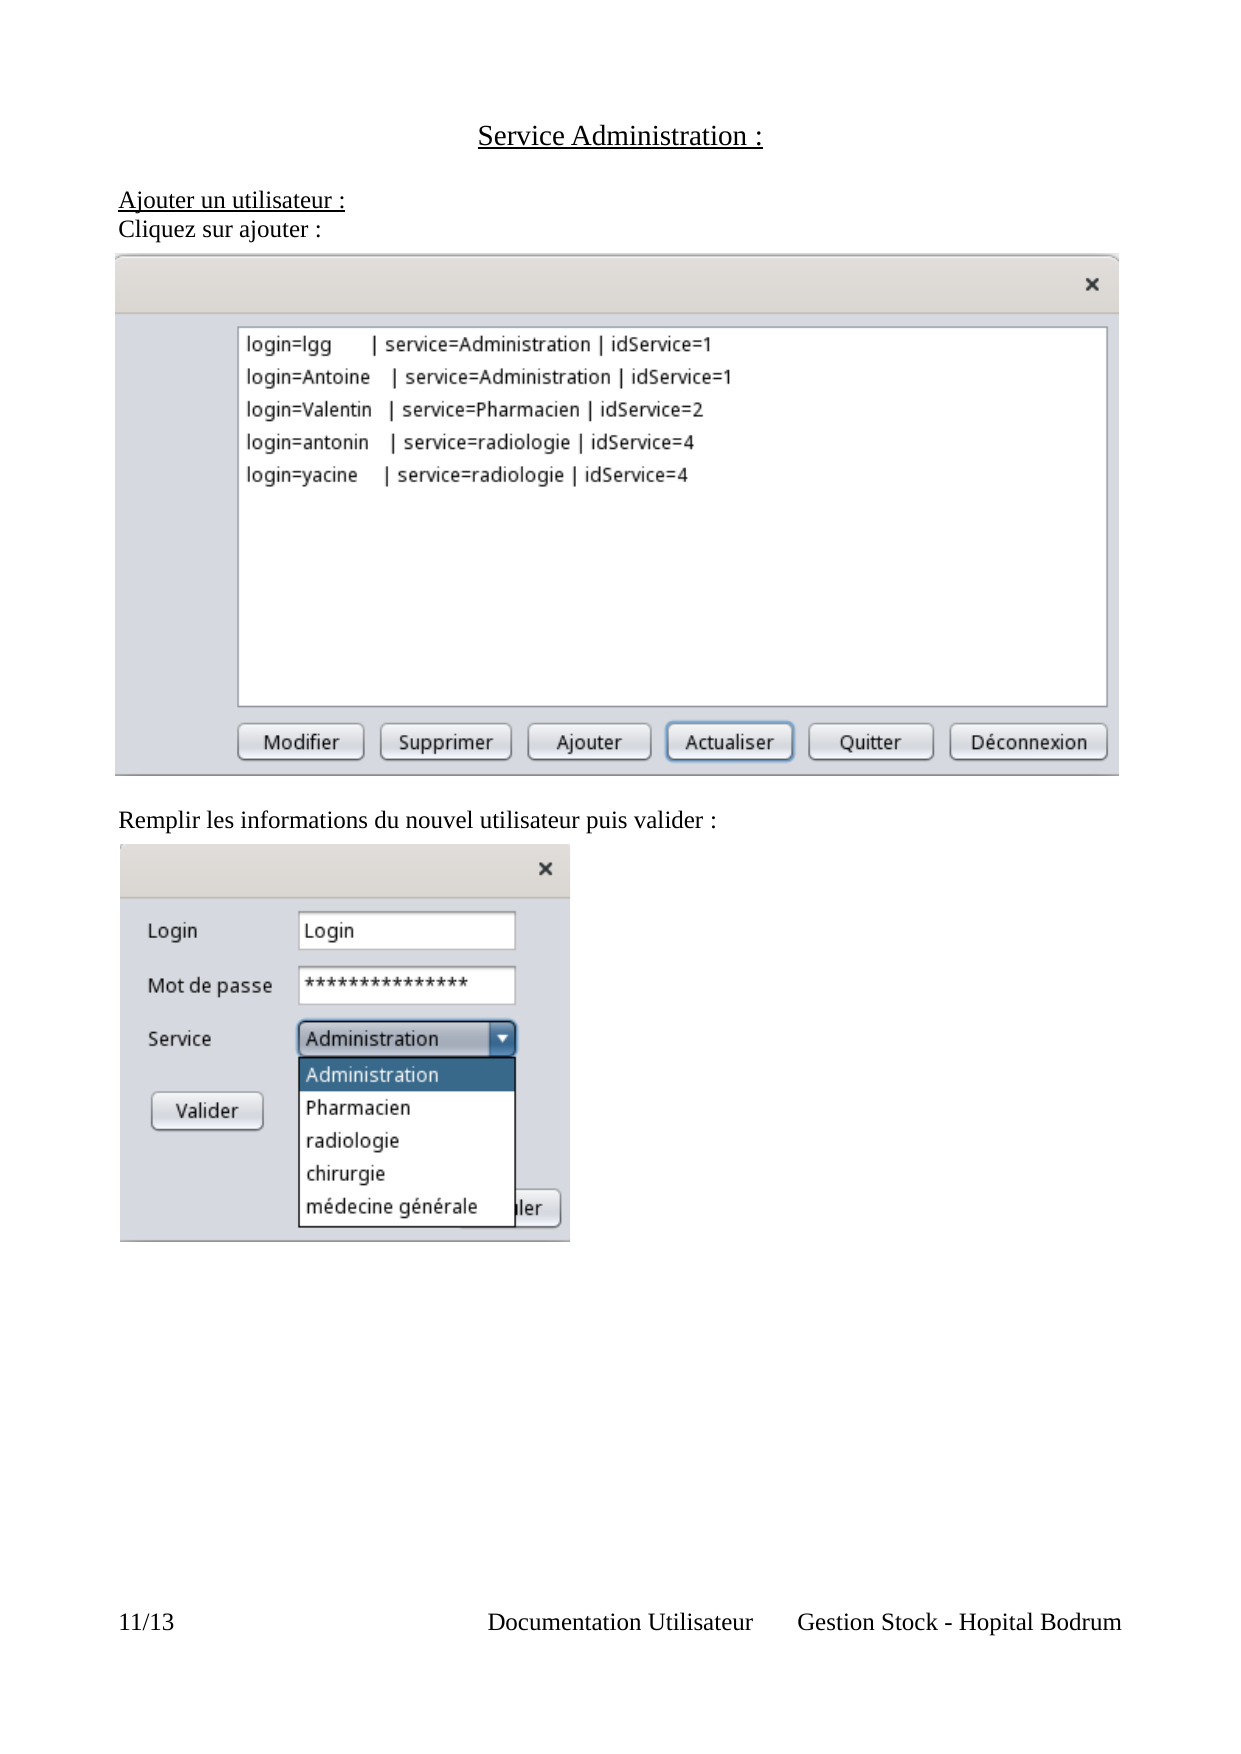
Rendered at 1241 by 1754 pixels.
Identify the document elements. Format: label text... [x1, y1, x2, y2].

text Ajouter un utilisateur : [118, 185, 1122, 214]
picture [115, 253, 1119, 776]
picture [120, 844, 571, 1242]
text Remplir les informations du nouvel utilisateur puis valider : [118, 805, 1122, 833]
text Cliquez sur ajouter : [118, 214, 1122, 243]
text Service Administration : [118, 118, 1122, 152]
